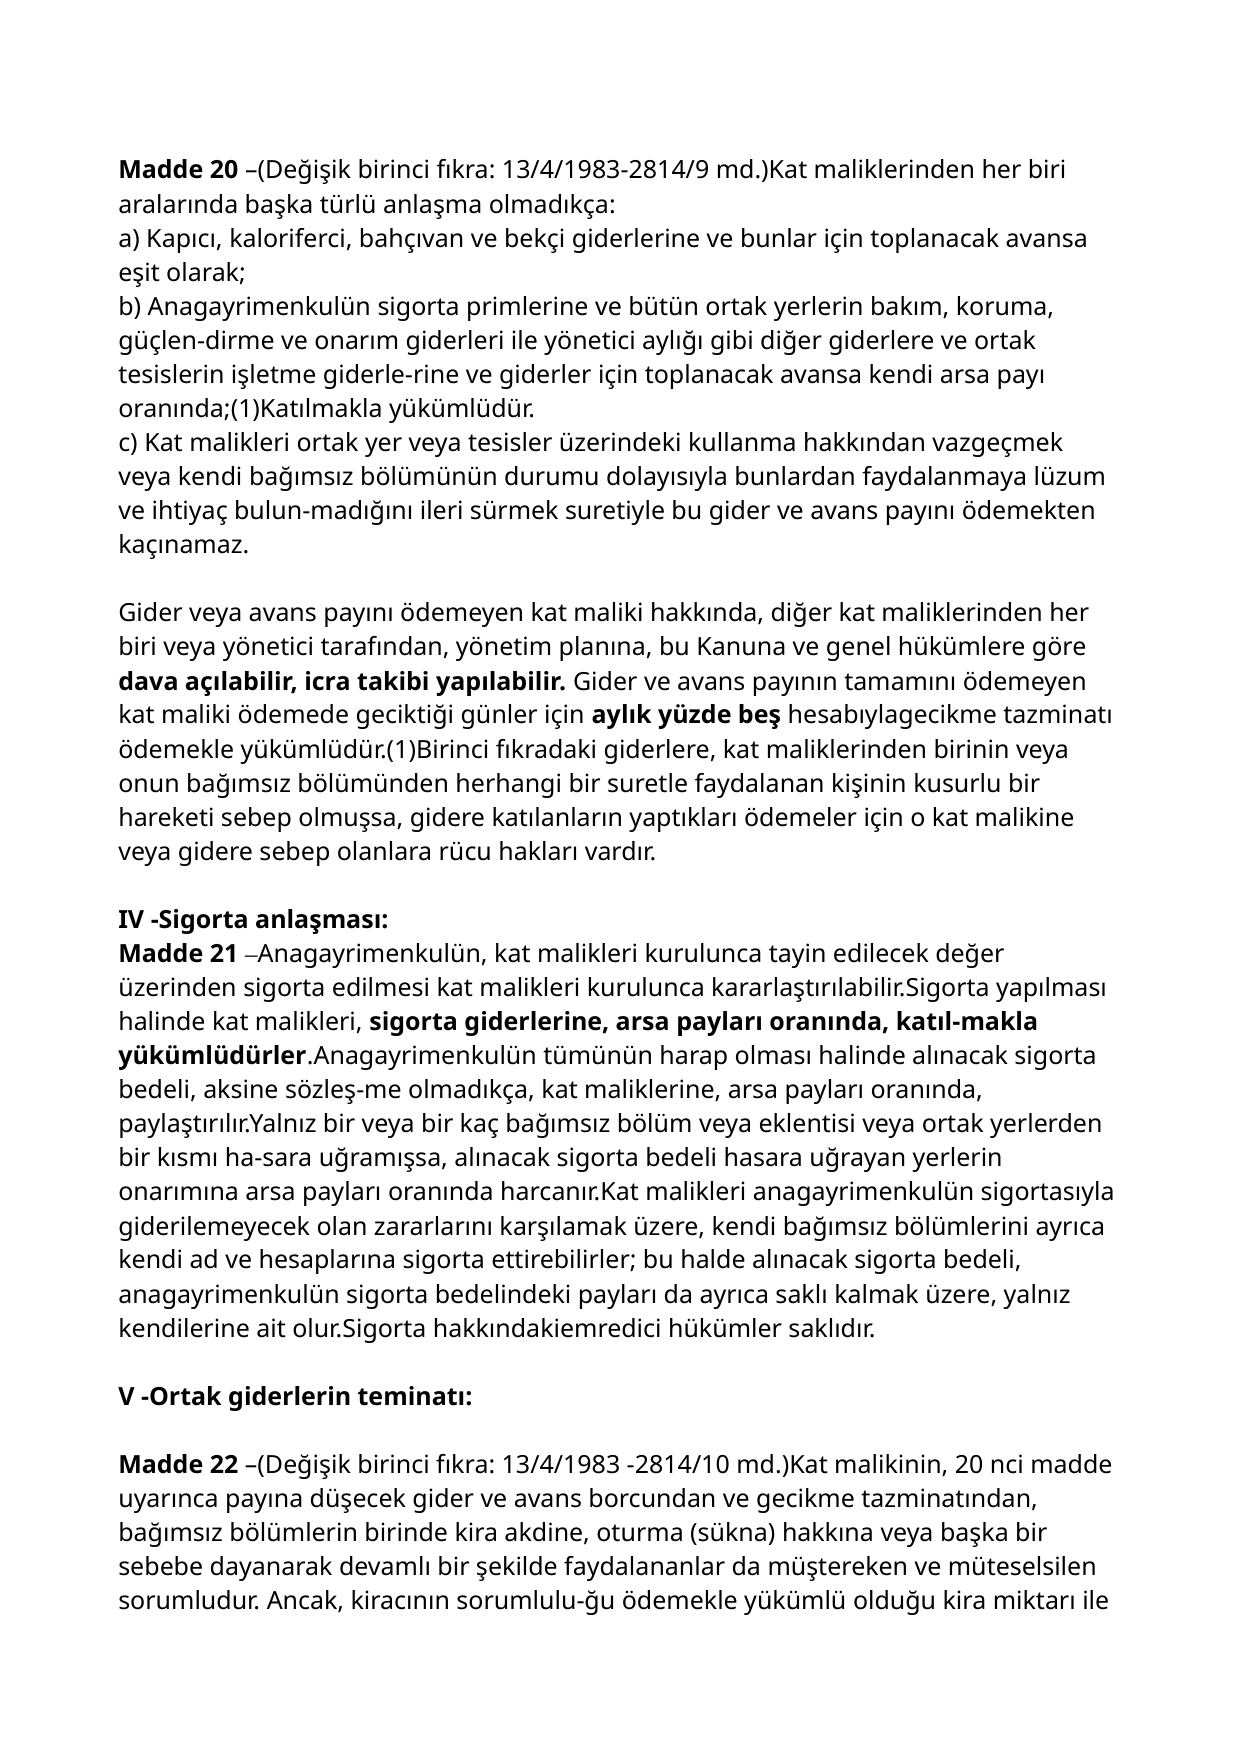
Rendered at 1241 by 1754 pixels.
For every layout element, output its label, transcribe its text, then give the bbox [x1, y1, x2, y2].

text a) Kapıcı, kaloriferci, bahçıvan ve bekçi giderlerine ve bunlar için toplanacak avansa eşit olarak; [118, 220, 1122, 288]
text Madde 21 –Anagayrimenkulün, kat malikleri kurulunca tayin edilecek değer üzerinden sigorta edilmesi kat malikleri kurulunca kararlaştırılabilir.Sigorta yapılması halinde kat malikleri, sigorta giderlerine, arsa payları oranında, katıl-makla yükümlüdürler.Anagayrimenkulün tümünün harap olması halinde alınacak sigorta bedeli, aksine sözleş-me olmadıkça, kat maliklerine, arsa payları oranında, paylaştırılır.Yalnız bir veya bir kaç bağımsız bölüm veya eklentisi veya ortak yerlerden bir kısmı ha-sara uğramışsa, alınacak sigorta bedeli hasara uğrayan yerlerin onarımına arsa payları oranında harcanır.Kat malikleri anagayrimenkulün sigortasıyla giderilemeyecek olan zararlarını karşılamak üzere, kendi bağımsız bölümlerini ayrıca kendi ad ve hesaplarına sigorta ettirebilirler; bu halde alınacak sigorta bedeli, anagayrimenkulün sigorta bedelindeki payları da ayrıca saklı kalmak üzere, yalnız kendilerine ait olur.Sigorta hakkındakiemredici hükümler saklıdır. [118, 936, 1122, 1344]
text c) Kat malikleri ortak yer veya tesisler üzerindeki kullanma hakkından vazgeçmek veya kendi bağımsız bölümünün durumu dolayısıyla bunlardan faydalanmaya lüzum ve ihtiyaç bulun-madığını ileri sürmek suretiyle bu gider ve avans payını ödemekten kaçınamaz. [118, 425, 1122, 561]
text Madde 20 –(Değişik birinci fıkra: 13/4/1983-2814/9 md.)Kat maliklerinden her biri aralarında başka türlü anlaşma olmadıkça: [118, 152, 1122, 220]
text IV -Sigorta anlaşması: [118, 902, 1122, 936]
text Gider veya avans payını ödemeyen kat maliki hakkında, diğer kat maliklerinden her biri veya yönetici tarafından, yönetim planına, bu Kanuna ve genel hükümlere göre dava açılabilir, icra takibi yapılabilir. Gider ve avans payının tamamını ödemeyen kat maliki ödemede geciktiği günler için aylık yüzde beş hesabıylagecikme tazminatı ödemekle yükümlüdür.(1)Birinci fıkradaki giderlere, kat maliklerinden birinin veya onun bağımsız bölümünden herhangi bir suretle faydalanan kişinin kusurlu bir hareketi sebep olmuşsa, gidere katılanların yaptıkları ödemeler için o kat malikine veya gidere sebep olanlara rücu hakları vardır. [118, 595, 1122, 867]
text b) Anagayrimenkulün sigorta primlerine ve bütün ortak yerlerin bakım, koruma, güçlen-dirme ve onarım giderleri ile yönetici aylığı gibi diğer giderlere ve ortak tesislerin işletme giderle-rine ve giderler için toplanacak avansa kendi arsa payı oranında;(1)Katılmakla yükümlüdür. [118, 288, 1122, 425]
text Madde 22 –(Değişik birinci fıkra: 13/4/1983 -2814/10 md.)Kat malikinin, 20 nci madde uyarınca payına düşecek gider ve avans borcundan ve gecikme tazminatından, bağımsız bölümlerin birinde kira akdine, oturma (sükna) hakkına veya başka bir sebebe dayanarak devamlı bir şekilde faydalananlar da müştereken ve müteselsilen sorumludur. Ancak, kiracının sorumlulu-ğu ödemekle yükümlü olduğu kira miktarı ile [118, 1447, 1122, 1617]
text V -Ortak giderlerin teminatı: [118, 1378, 1122, 1412]
